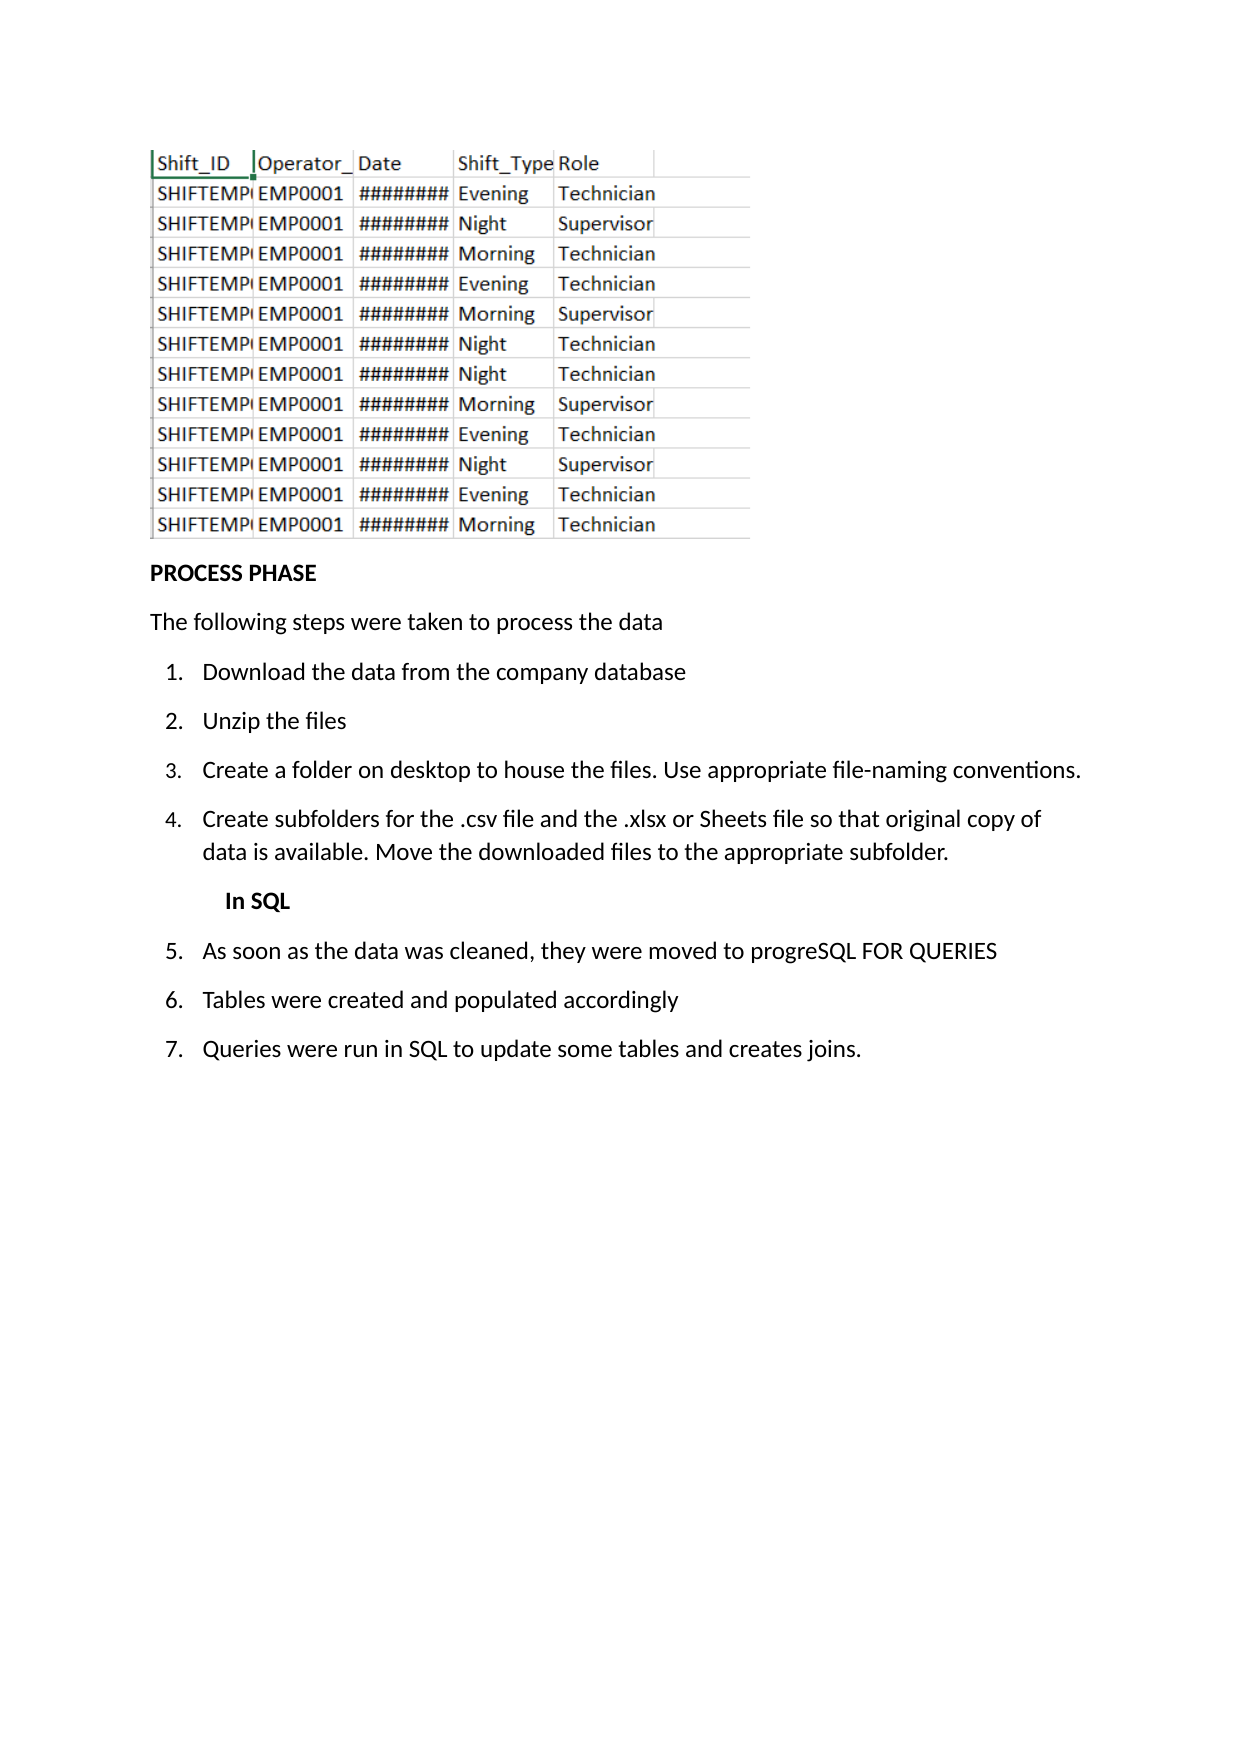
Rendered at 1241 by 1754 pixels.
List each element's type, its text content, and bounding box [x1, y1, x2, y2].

list Create a folder on desktop to house the files. Use appropriate file-naming conventions. [165, 754, 1090, 785]
list In SQL [225, 886, 1090, 916]
list Create subfolders for the .csv file and the .xlsx or Sheets file so that original copy of data is available. Move the downloaded files to the appropriate subfolder. [165, 804, 1090, 867]
list Queries were run in SQL to update some tables and creates joins. [165, 1033, 1090, 1064]
text PROCESS PHASE [150, 557, 1090, 588]
list As soon as the data was cleaned, they were moved to progreSQL FOR QUERIES [165, 935, 1090, 965]
list Tables were created and populated accordingly [165, 984, 1090, 1014]
text The following steps were taken to process the data [150, 607, 1090, 637]
list Unzip the files [165, 705, 1090, 736]
list Download the data from the company database [165, 656, 1090, 686]
